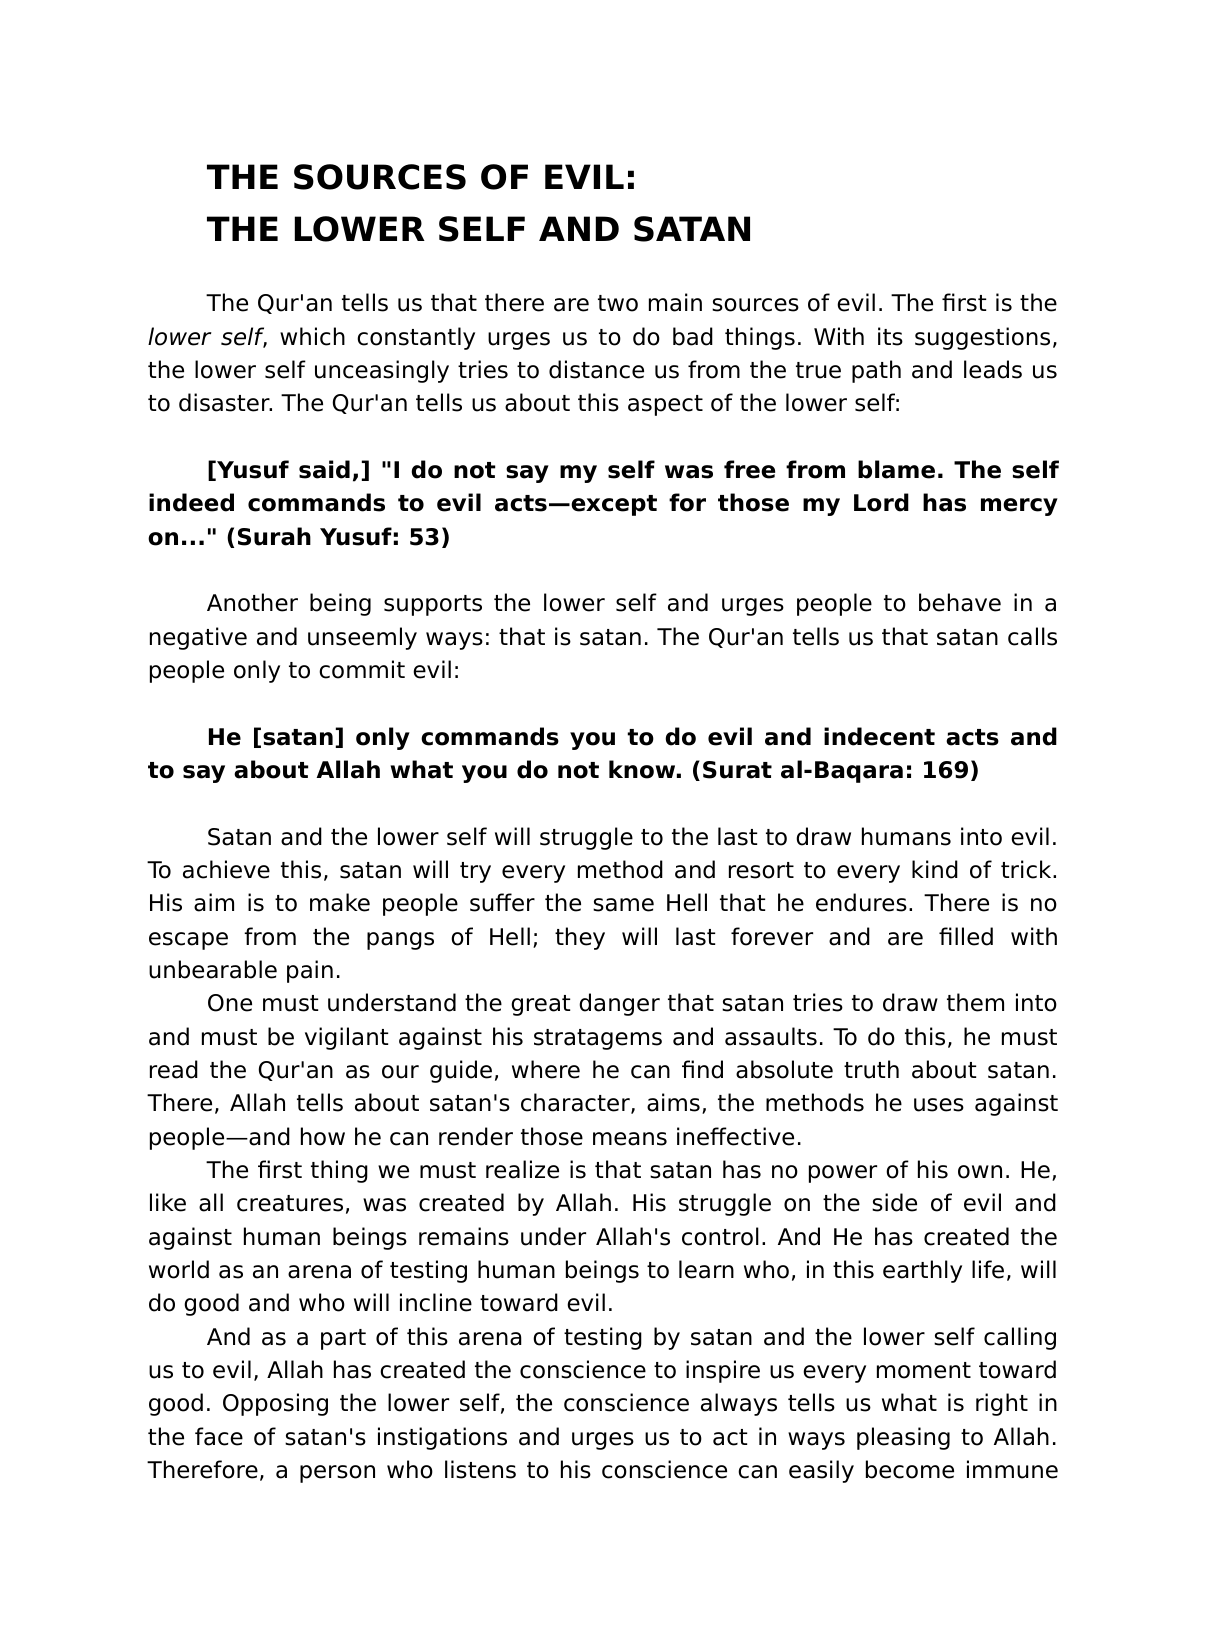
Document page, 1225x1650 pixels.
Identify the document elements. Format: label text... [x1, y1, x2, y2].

text He [satan] only commands you to do evil and indecent acts and to say about Allah what you do not know. (Surat al-Baqara: 169) [148, 718, 1060, 785]
text THE SOURCES OF EVIL: [148, 148, 1060, 200]
text The first thing we must realize is that satan has no power of his own. He, like all creatures, was created by Allah. His struggle on the side of evil and against human beings remains under Allah's control. And He has created the world as an arena of testing human beings to learn who, in this earthly life, will do good and who will incline toward evil. [148, 1152, 1060, 1318]
text THE LOWER SELF AND SATAN [148, 200, 1060, 252]
text Satan and the lower self will struggle to the last to draw humans into evil. To achieve this, satan will try every method and resort to every kind of trick. His aim is to make people suffer the same Hell that he endures. There is no escape from the pangs of Hell; they will last forever and are filled with unbearable pain. [148, 818, 1060, 985]
text Another being supports the lower self and urges people to behave in a negative and unseemly ways: that is satan. The Qur'an tells us that satan calls people only to commit evil: [148, 585, 1060, 685]
text [Yusuf said,] "I do not say my self was free from blame. The self indeed commands to evil acts—except for those my Lord has mercy on..." (Surah Yusuf: 53) [148, 452, 1060, 552]
text And as a part of this arena of testing by satan and the lower self calling us to evil, Allah has created the conscience to inspire us every moment toward good. Opposing the lower self, the conscience always tells us what is right in the face of satan's instigations and urges us to act in ways pleasing to Allah. Therefore, a person who listens to his conscience can easily become immune [148, 1318, 1060, 1485]
text One must understand the great danger that satan tries to draw them into and must be vigilant against his stratagems and assaults. To do this, he must read the Qur'an as our guide, where he can find absolute truth about satan. There, Allah tells about satan's character, aims, the methods he uses against people—and how he can render those means ineffective. [148, 985, 1060, 1152]
text The Qur'an tells us that there are two main sources of evil. The first is the lower self, which constantly urges us to do bad things. With its suggestions, the lower self unceasingly tries to distance us from the true path and leads us to disaster. The Qur'an tells us about this aspect of the lower self: [148, 285, 1060, 418]
